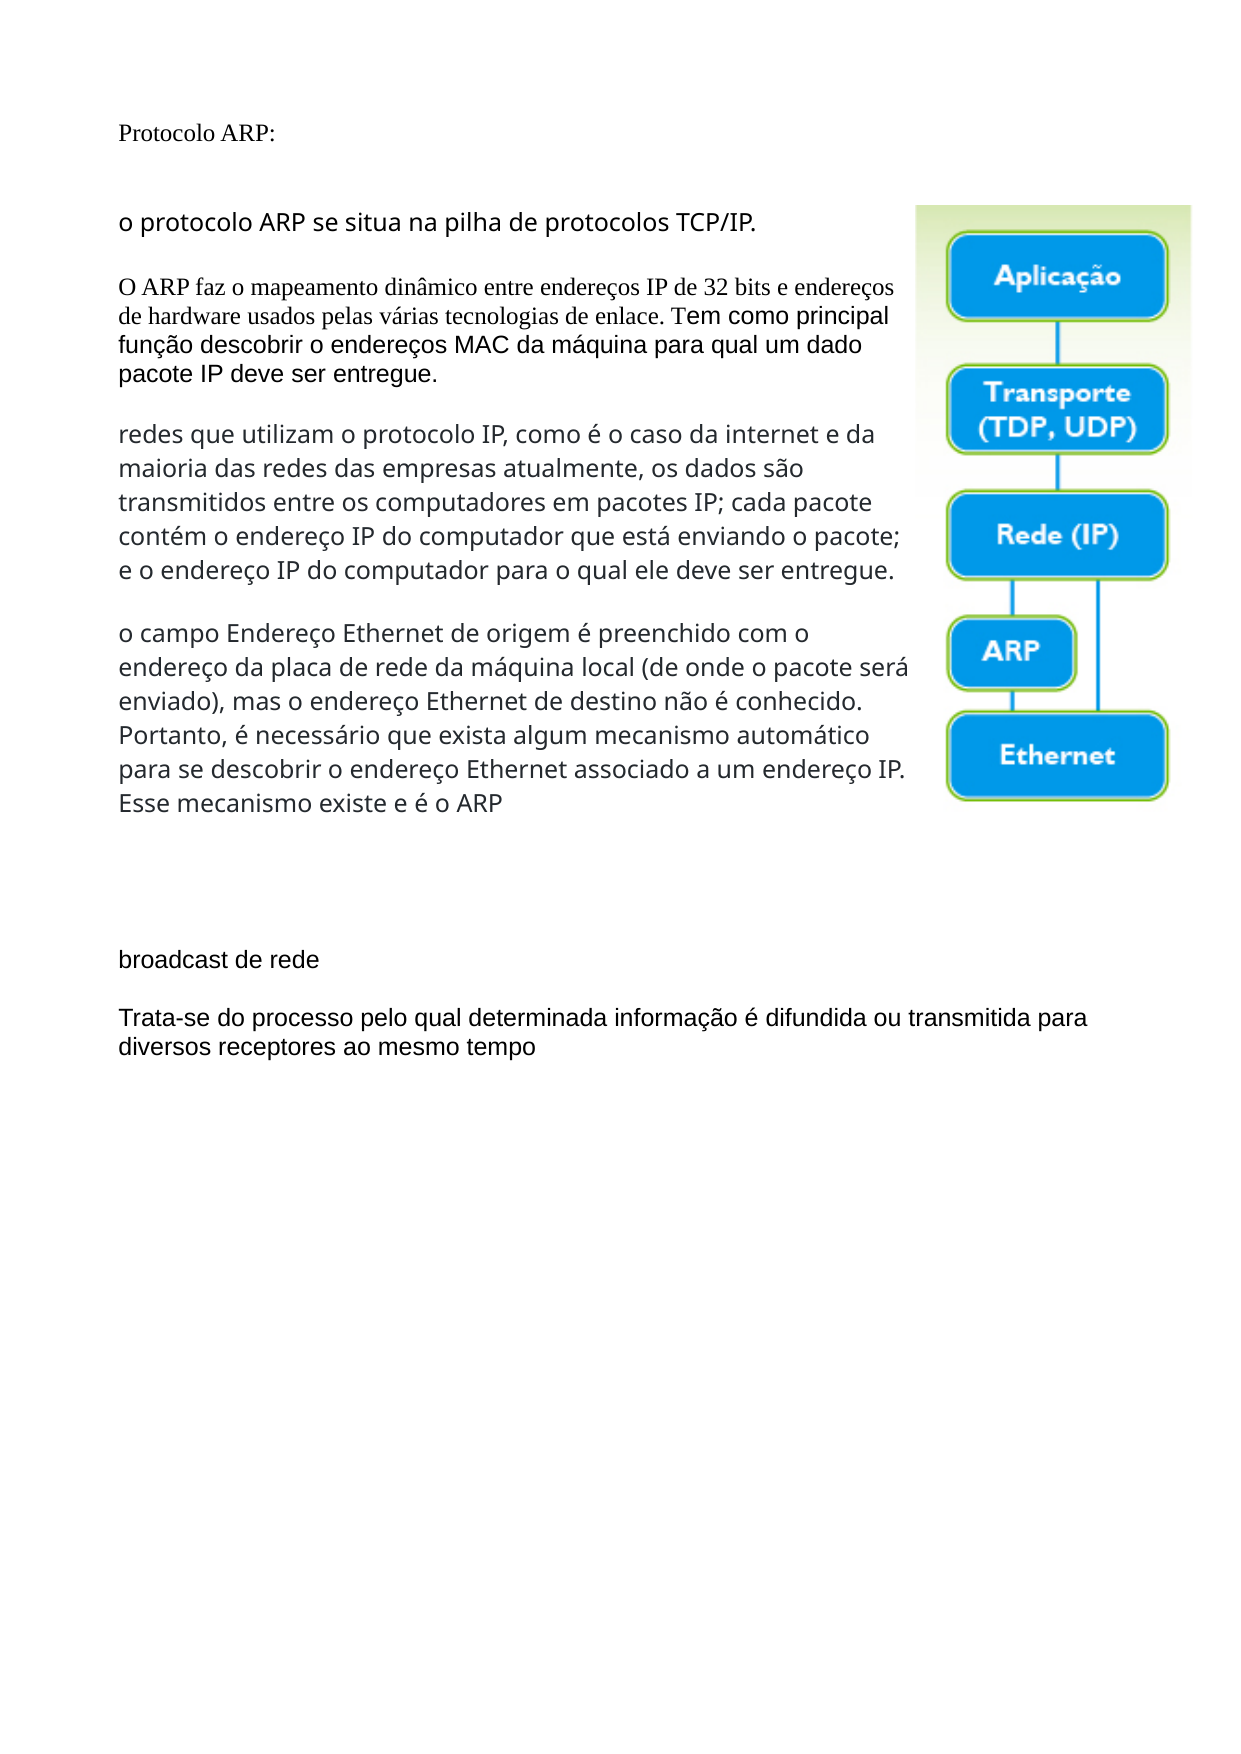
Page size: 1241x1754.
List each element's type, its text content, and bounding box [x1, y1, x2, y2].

text o protocolo ARP se situa na pilha de protocolos TCP/IP. [118, 204, 912, 238]
picture [915, 205, 1193, 824]
text Protocolo ARP: [118, 118, 1122, 147]
text o campo Endereço Ethernet de origem é preenchido com o endereço da placa de rede da máquina local (de onde o pacote será enviado), mas o endereço Ethernet de destino não é conhecido. Portanto, é necessário que exista algum mecanismo automático para se descobrir o endereço Ethernet associado a um endereço IP. Esse mecanismo existe e é o ARP [118, 615, 912, 820]
text broadcast de rede [118, 945, 1122, 974]
text redes que utilizam o protocolo IP, como é o caso da internet e da maioria das redes das empresas atualmente, os dados são transmitidos entre os computadores em pacotes IP; cada pacote contém o endereço IP do computador que está enviando o pacote; e o endereço IP do computador para o qual ele deve ser entregue. [118, 416, 912, 587]
text Trata-se do processo pelo qual determinada informação é difundida ou transmitida para diversos receptores ao mesmo tempo [118, 1003, 1122, 1060]
text O ARP faz o mapeamento dinâmico entre endereços IP de 32 bits e endereços de hardware usados pelas várias tecnologias de enlace. Tem como principal função descobrir o endereços MAC da máquina para qual um dado pacote IP deve ser entregue. [118, 272, 912, 388]
